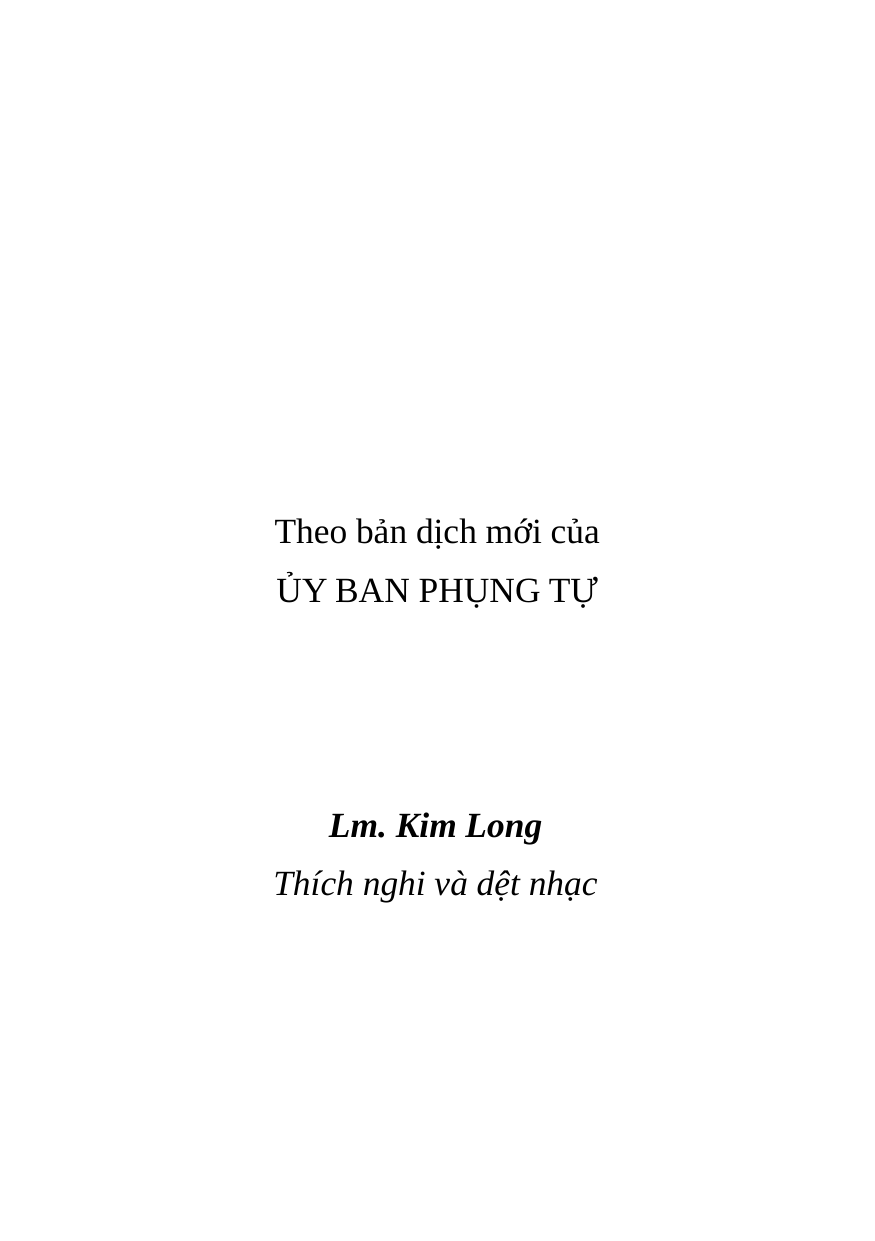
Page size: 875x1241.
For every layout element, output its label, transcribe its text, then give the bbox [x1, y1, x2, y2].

text Thích nghi và dệt nhạc [118, 863, 756, 903]
text Lm. Kim Long [118, 804, 756, 845]
text Theo bản dịch mới của [118, 510, 756, 551]
text ỦY BAN PHỤNG TỰ [118, 569, 756, 610]
